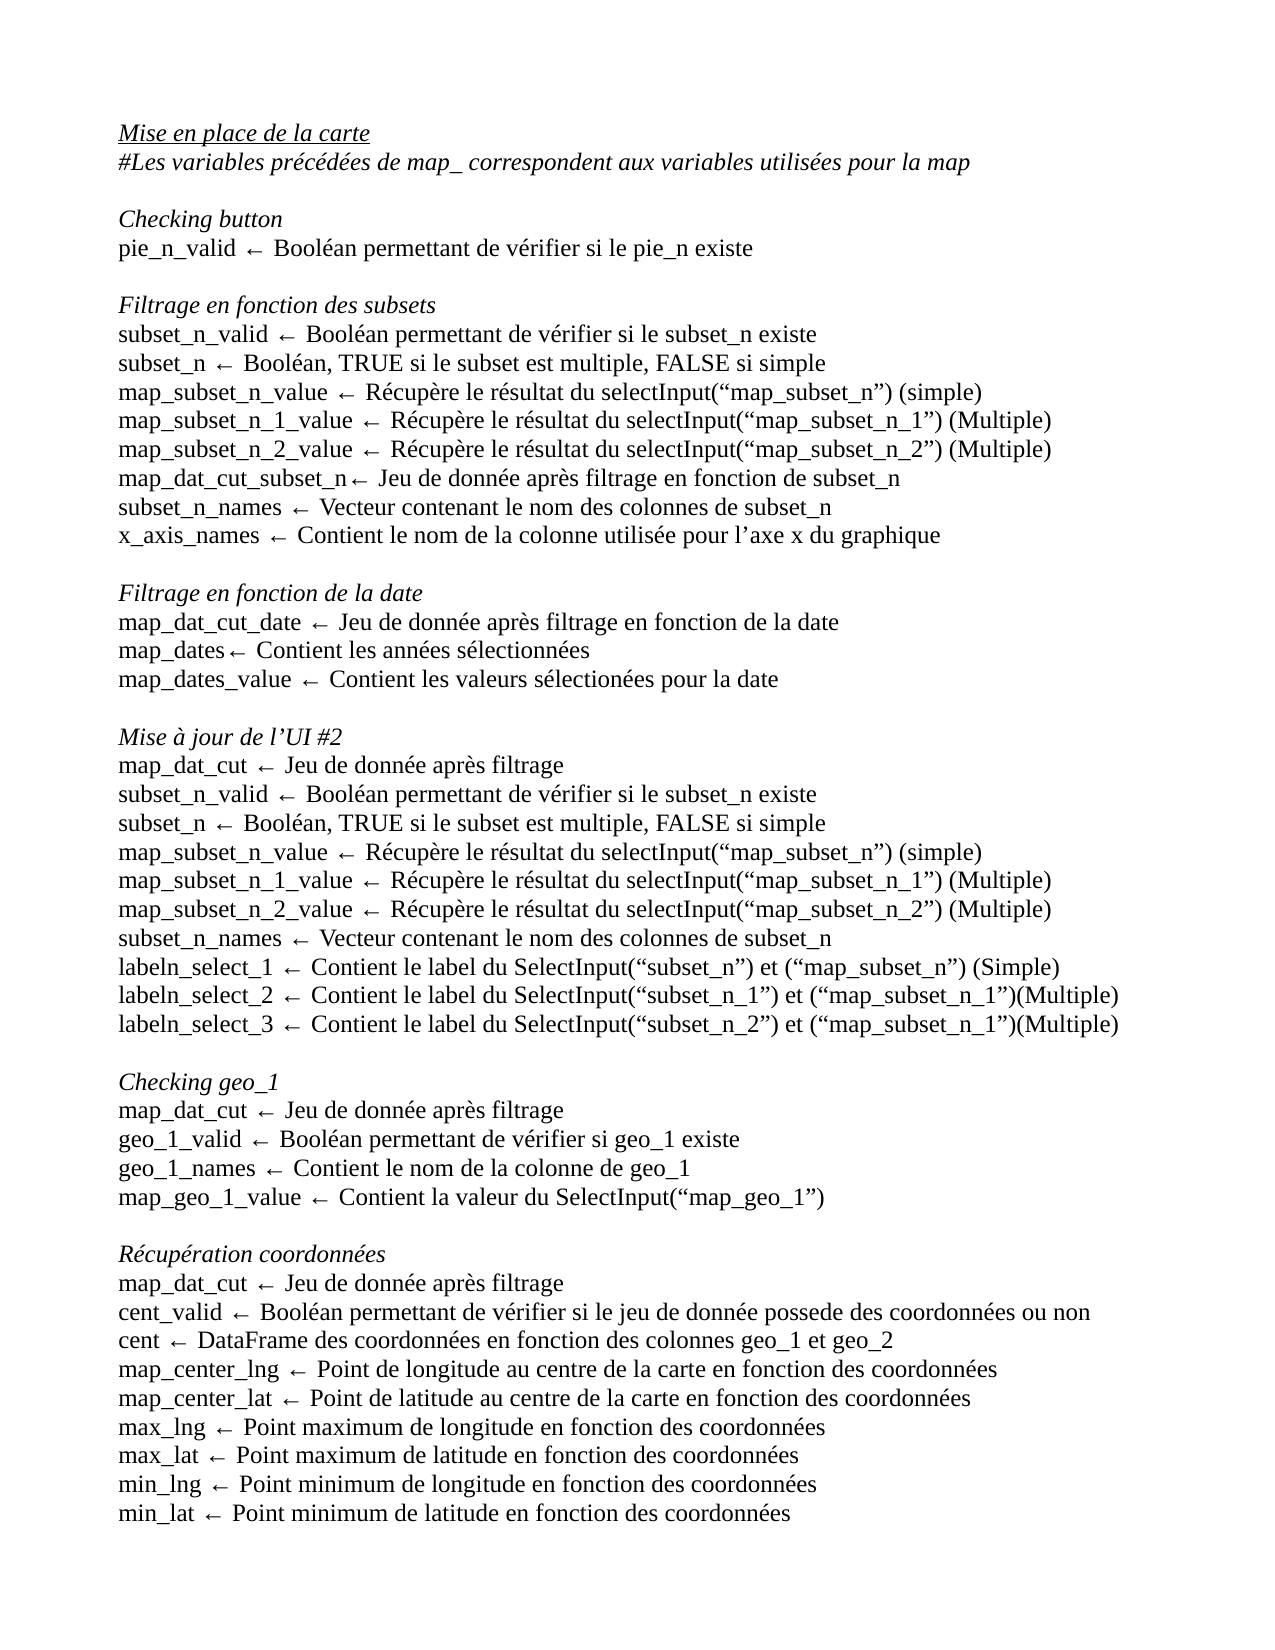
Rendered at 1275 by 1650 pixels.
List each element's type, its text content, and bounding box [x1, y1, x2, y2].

text map_dat_cut ← Jeu de donnée après filtrage [118, 1096, 1157, 1124]
text subset_n_valid ← Booléan permettant de vérifier si le subset_n existe [118, 779, 1157, 808]
text subset_n_names ← Vecteur contenant le nom des colonnes de subset_n [118, 923, 1157, 952]
text geo_1_valid ← Booléan permettant de vérifier si geo_1 existe [118, 1124, 1157, 1153]
text Récupération coordonnées [118, 1239, 1157, 1268]
text map_subset_n_1_value ← Récupère le résultat du selectInput(“map_subset_n_1”) (Multiple) [118, 406, 1157, 434]
text subset_n ← Booléan, TRUE si le subset est multiple, FALSE si simple [118, 348, 1157, 377]
text map_dates_value ← Contient les valeurs sélectionées pour la date [118, 664, 1157, 693]
text map_center_lat ← Point de latitude au centre de la carte en fonction des coordonnées [118, 1383, 1157, 1412]
text map_subset_n_value ← Récupère le résultat du selectInput(“map_subset_n”) (simple) [118, 377, 1157, 406]
text Checking geo_1 [118, 1067, 1157, 1096]
text min_lat ← Point minimum de latitude en fonction des coordonnées [118, 1498, 1157, 1527]
text map_subset_n_2_value ← Récupère le résultat du selectInput(“map_subset_n_2”) (Multiple) [118, 894, 1157, 923]
text map_dat_cut_date ← Jeu de donnée après filtrage en fonction de la date [118, 607, 1157, 636]
text Mise à jour de l’UI #2 [118, 722, 1157, 751]
text labeln_select_3 ← Contient le label du SelectInput(“subset_n_2”) et (“map_subset_n_1”)(Multiple) [118, 1009, 1157, 1038]
text Mise en place de la carte [118, 118, 1157, 147]
text labeln_select_2 ← Contient le label du SelectInput(“subset_n_1”) et (“map_subset_n_1”)(Multiple) [118, 981, 1157, 1009]
text subset_n ← Booléan, TRUE si le subset est multiple, FALSE si simple [118, 808, 1157, 837]
text map_dates← Contient les années sélectionnées [118, 636, 1157, 664]
text map_geo_1_value ← Contient la valeur du SelectInput(“map_geo_1”) [118, 1182, 1157, 1211]
text map_subset_n_value ← Récupère le résultat du selectInput(“map_subset_n”) (simple) [118, 837, 1157, 866]
text labeln_select_1 ← Contient le label du SelectInput(“subset_n”) et (“map_subset_n”) (Simple) [118, 952, 1157, 981]
text map_dat_cut ← Jeu de donnée après filtrage [118, 751, 1157, 779]
text Filtrage en fonction des subsets [118, 291, 1157, 319]
text map_subset_n_1_value ← Récupère le résultat du selectInput(“map_subset_n_1”) (Multiple) [118, 866, 1157, 894]
text x_axis_names ← Contient le nom de la colonne utilisée pour l’axe x du graphique [118, 521, 1157, 549]
text subset_n_valid ← Booléan permettant de vérifier si le subset_n existe [118, 319, 1157, 348]
text Filtrage en fonction de la date [118, 578, 1157, 607]
text max_lat ← Point maximum de latitude en fonction des coordonnées [118, 1441, 1157, 1469]
text cent ← DataFrame des coordonnées en fonction des colonnes geo_1 et geo_2 [118, 1326, 1157, 1354]
text map_dat_cut ← Jeu de donnée après filtrage [118, 1268, 1157, 1297]
text #Les variables précédées de map_ correspondent aux variables utilisées pour la map [118, 147, 1157, 176]
text geo_1_names ← Contient le nom de la colonne de geo_1 [118, 1153, 1157, 1182]
text map_dat_cut_subset_n← Jeu de donnée après filtrage en fonction de subset_n [118, 463, 1157, 492]
text Checking button [118, 204, 1157, 233]
text cent_valid ← Booléan permettant de vérifier si le jeu de donnée possede des coordonnées ou non [118, 1297, 1157, 1326]
text pie_n_valid ← Booléan permettant de vérifier si le pie_n existe [118, 233, 1157, 262]
text max_lng ← Point maximum de longitude en fonction des coordonnées [118, 1412, 1157, 1441]
text map_subset_n_2_value ← Récupère le résultat du selectInput(“map_subset_n_2”) (Multiple) [118, 434, 1157, 463]
text subset_n_names ← Vecteur contenant le nom des colonnes de subset_n [118, 492, 1157, 521]
text min_lng ← Point minimum de longitude en fonction des coordonnées [118, 1469, 1157, 1498]
text map_center_lng ← Point de longitude au centre de la carte en fonction des coordonnées [118, 1354, 1157, 1383]
